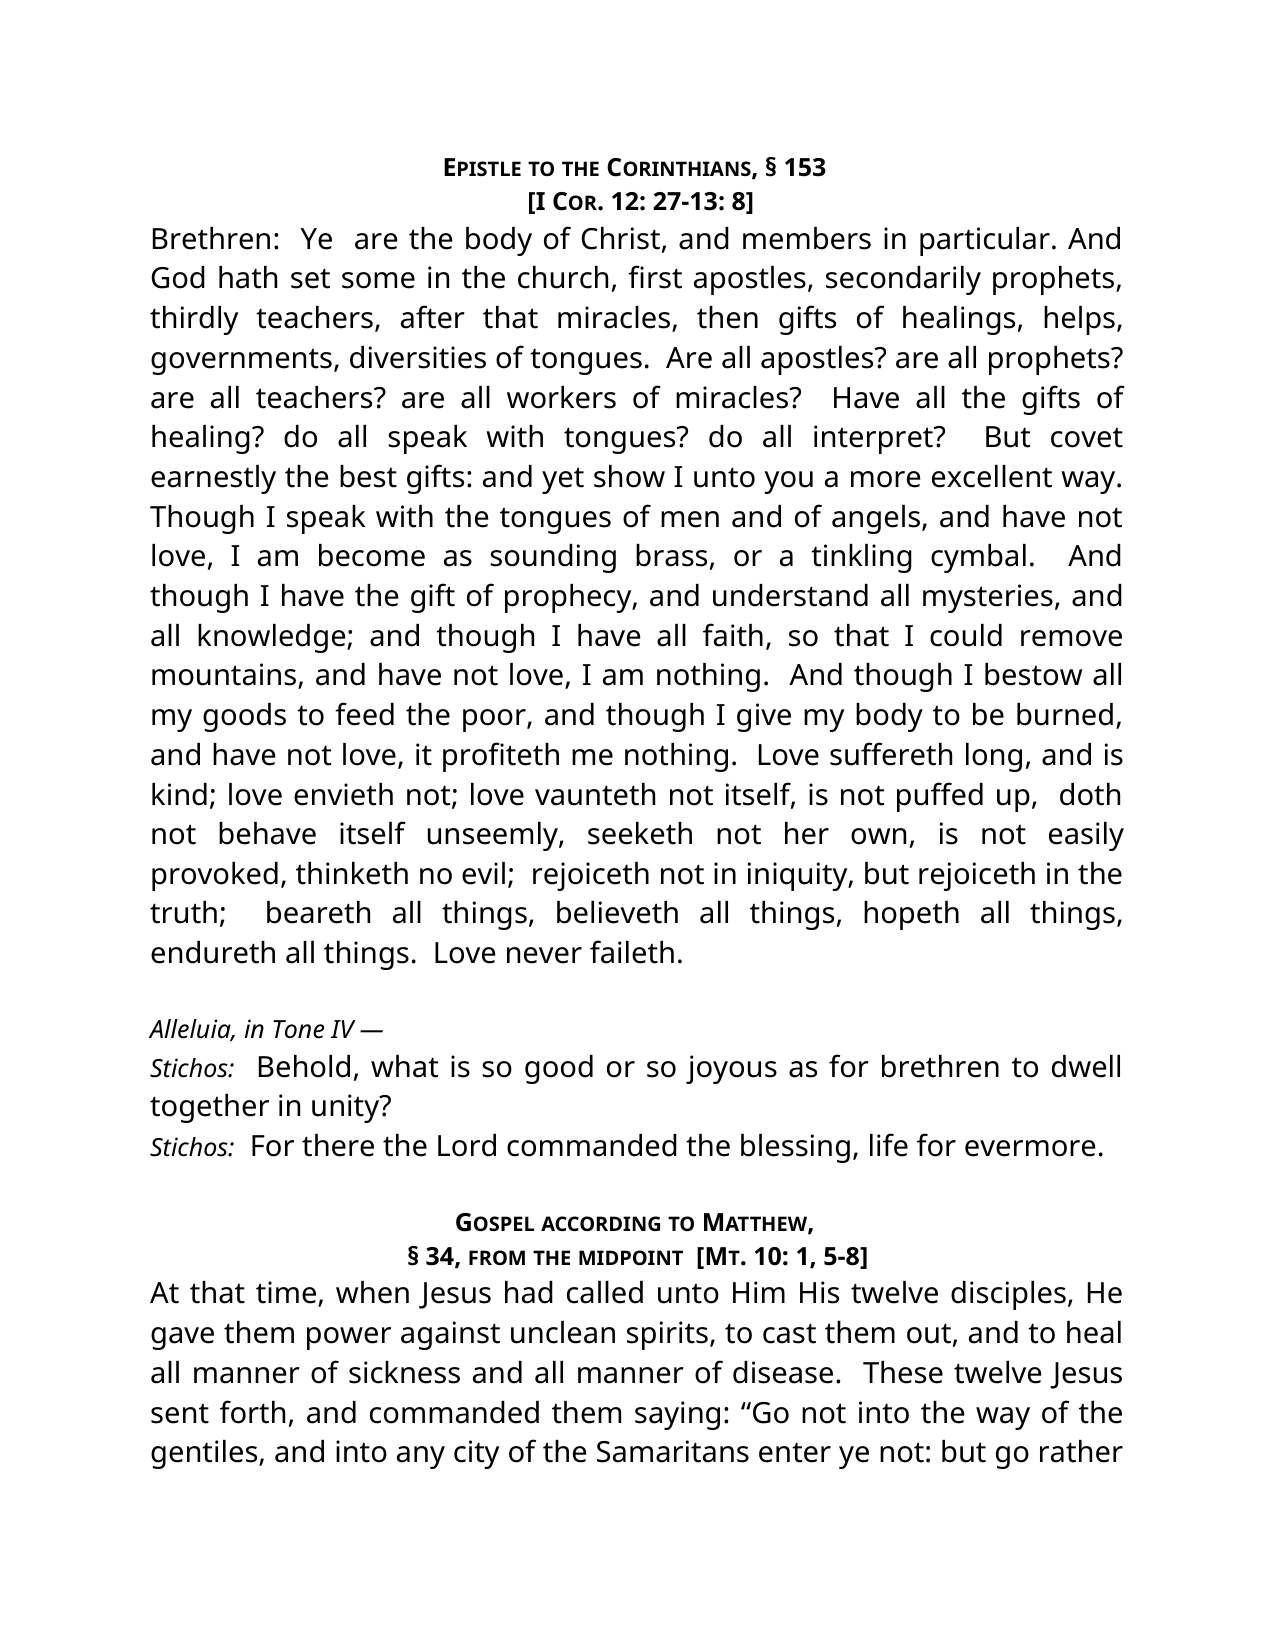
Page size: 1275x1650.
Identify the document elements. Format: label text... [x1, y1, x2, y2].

text Stichos: For there the Lord commanded the blessing, life for evermore. [150, 1125, 1125, 1165]
text Alleluia, in Tone IV — [150, 1012, 1125, 1046]
text Stichos: Behold, what is so good or so joyous as for brethren to dwell together in unity? [150, 1046, 1125, 1125]
subtitle Gospel according to Matthew, § 34, from the midpoint [Mt. 10: 1, 5-8] [150, 1205, 1125, 1273]
subtitle Epistle to the Corinthians, § 153 [I Cor. 12: 27-13: 8] [150, 150, 1125, 218]
text Brethren: Ye are the body of Christ, and members in particular. And God hath set some in the church, first apostles, secondarily prophets, thirdly teachers, after that miracles, then gifts of healings, helps, governments, diversities of tongues. Are all apostles? are all prophets? are all teachers? are all workers of miracles? Have all the gifts of healing? do all speak with tongues? do all interpret? But covet earnestly the best gifts: and yet show I unto you a more excellent way. Though I speak with the tongues of men and of angels, and have not love, I am become as sounding brass, or a tinkling cymbal. And though I have the gift of prophecy, and understand all mysteries, and all knowledge; and though I have all faith, so that I could remove mountains, and have not love, I am nothing. And though I bestow all my goods to feed the poor, and though I give my body to be burned, and have not love, it profiteth me nothing. Love suffereth long, and is kind; love envieth not; love vaunteth not itself, is not puffed up, doth not behave itself unseemly, seeketh not her own, is not easily provoked, thinketh no evil; rejoiceth not in iniquity, but rejoiceth in the truth; beareth all things, believeth all things, hopeth all things, endureth all things. Love never faileth. [150, 218, 1125, 972]
text At that time, when Jesus had called unto Him His twelve disciples, He gave them power against unclean spirits, to cast them out, and to heal all manner of sickness and all manner of disease. These twelve Jesus sent forth, and commanded them saying: “Go not into the way of the gentiles, and into any city of the Samaritans enter ye not: but go rather [150, 1273, 1125, 1471]
